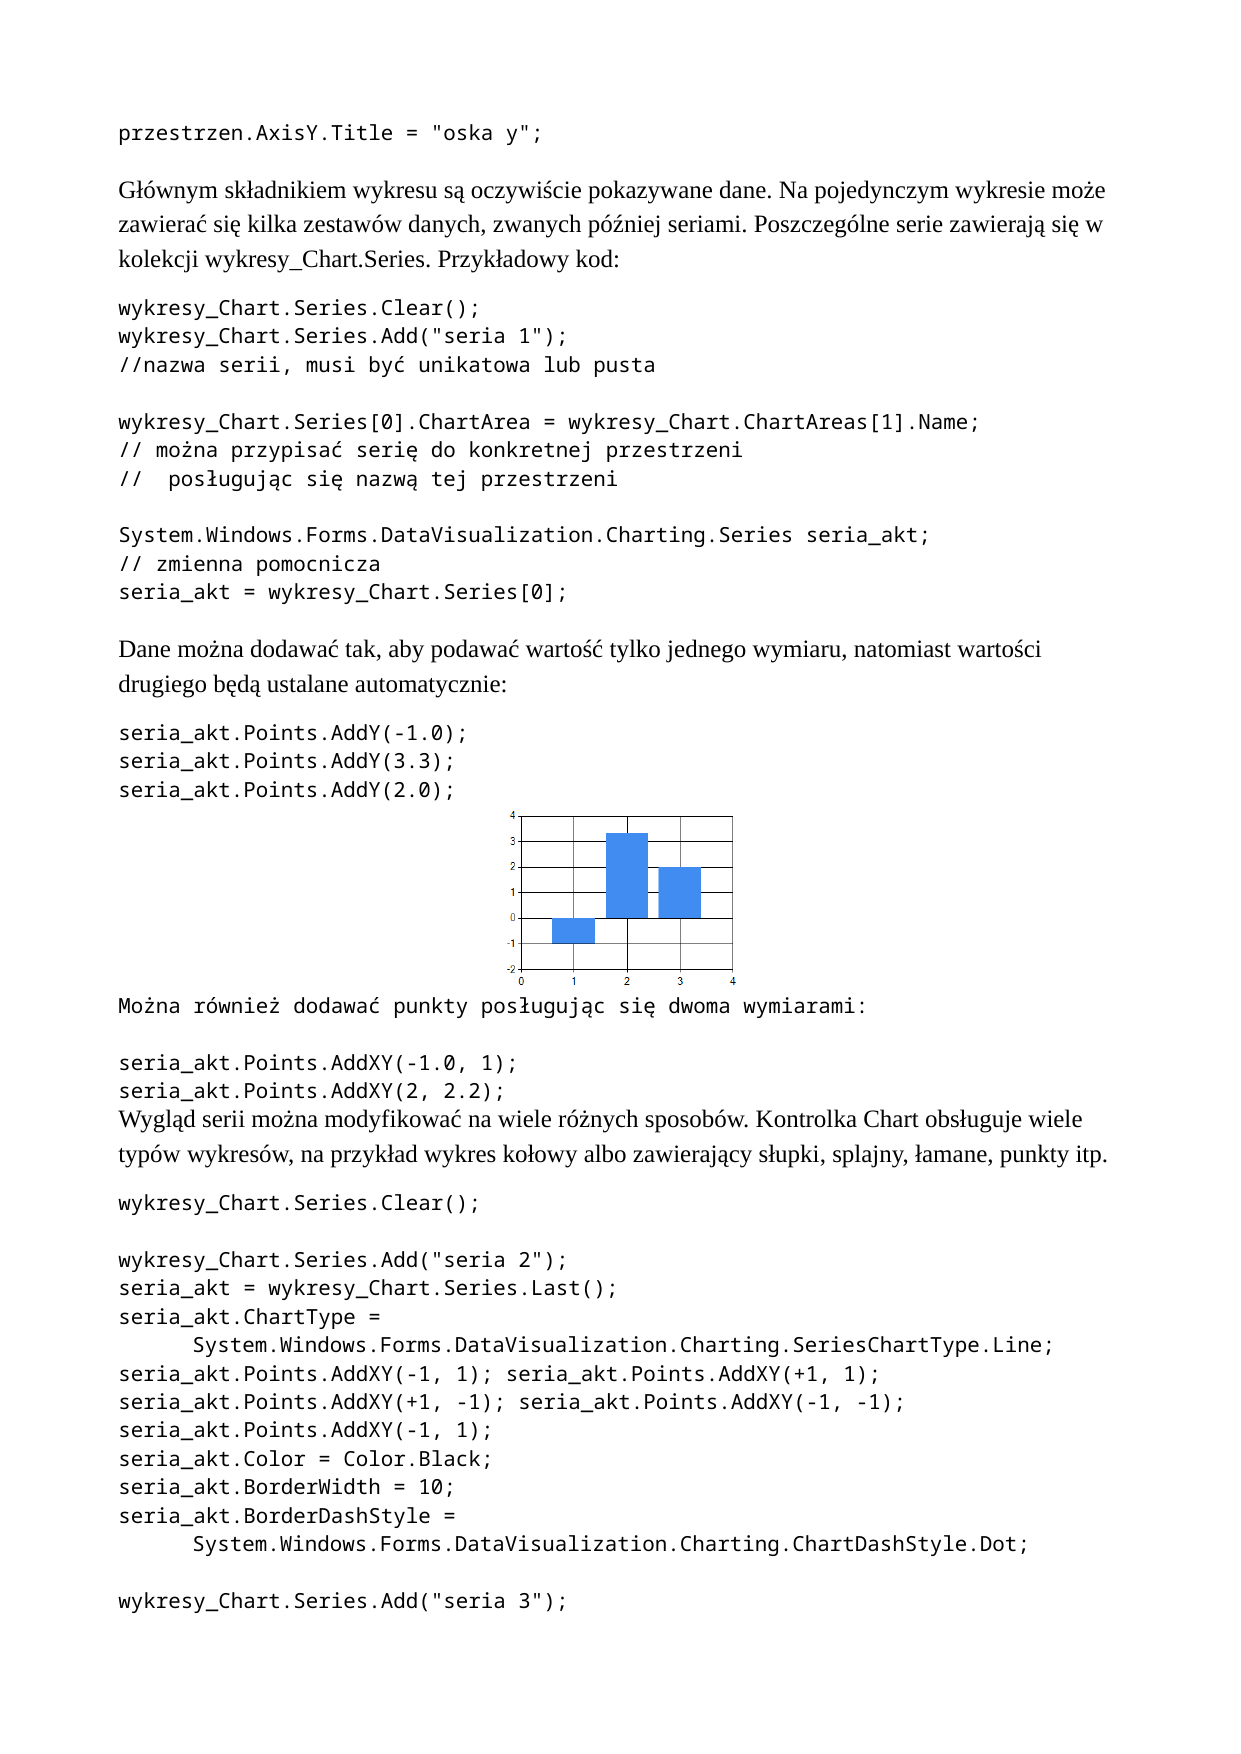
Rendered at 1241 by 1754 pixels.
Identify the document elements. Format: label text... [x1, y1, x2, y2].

list seria_akt = wykresy_Chart.Series.Last(); [118, 1273, 1122, 1302]
picture [500, 803, 740, 991]
list wykresy_Chart.Series.Add("seria 2"); [118, 1245, 1122, 1273]
text Wygląd serii można modyfikować na wiele różnych sposobów. Kontrolka Chart obsługuje wiele typów wykresów, na przykład wykres kołowy albo zawierający słupki, splajny, łamane, punkty itp. [118, 1104, 1122, 1168]
list seria_akt.Points.AddY(-1.0); [118, 718, 1122, 746]
list // zmienna pomocnicza [118, 549, 1122, 577]
list seria_akt.Points.AddXY(-1.0, 1); [118, 1048, 1122, 1076]
list //nazwa serii, musi być unikatowa lub pusta [118, 350, 1122, 378]
list seria_akt.Points.AddY(2.0); [118, 775, 1122, 803]
list seria_akt.BorderWidth = 10; [118, 1472, 1122, 1501]
list seria_akt.Points.AddXY(-1, 1); [118, 1416, 1122, 1444]
list Można również dodawać punkty posługując się dwoma wymiarami: [118, 803, 1122, 1019]
list seria_akt.Color = Color.Black; [118, 1444, 1122, 1472]
list System.Windows.Forms.DataVisualization.Charting.SeriesChartType.Line; [118, 1330, 1122, 1359]
list seria_akt.Points.AddY(3.3); [118, 746, 1122, 775]
list // można przypisać serię do konkretnej przestrzeni [118, 435, 1122, 464]
list wykresy_Chart.Series.Add("seria 1"); [118, 321, 1122, 350]
list seria_akt.ChartType = [118, 1302, 1122, 1330]
list seria_akt.Points.AddXY(-1, 1); seria_akt.Points.AddXY(+1, 1); [118, 1359, 1122, 1387]
list seria_akt.Points.AddXY(+1, -1); seria_akt.Points.AddXY(-1, -1); [118, 1387, 1122, 1416]
text Głównym składnikiem wykresu są oczywiście pokazywane dane. Na pojedynczym wykresie może zawierać się kilka zestawów danych, zwanych później seriami. Poszczególne serie zawierają się w kolekcji wykresy_Chart.Series. Przykładowy kod: [118, 175, 1122, 273]
list // posługując się nazwą tej przestrzeni [118, 464, 1122, 492]
list wykresy_Chart.Series.Clear(); [118, 1188, 1122, 1217]
text Dane można dodawać tak, aby podawać wartość tylko jednego wymiaru, natomiast wartości drugiego będą ustalane automatycznie: [118, 634, 1122, 697]
list wykresy_Chart.Series.Add("seria 3"); [118, 1586, 1122, 1615]
list seria_akt.Points.AddXY(2, 2.2); [118, 1076, 1122, 1104]
list seria_akt.BorderDashStyle = System.Windows.Forms.DataVisualization.Charting.ChartDashStyle.Dot; [118, 1501, 1122, 1558]
list seria_akt = wykresy_Chart.Series[0]; [118, 577, 1122, 606]
list wykresy_Chart.Series[0].ChartArea = wykresy_Chart.ChartAreas[1].Name; [118, 407, 1122, 435]
list System.Windows.Forms.DataVisualization.Charting.Series seria_akt; [118, 521, 1122, 549]
list przestrzen.AxisY.Title = "oska y"; [118, 118, 1122, 147]
list wykresy_Chart.Series.Clear(); [118, 293, 1122, 321]
